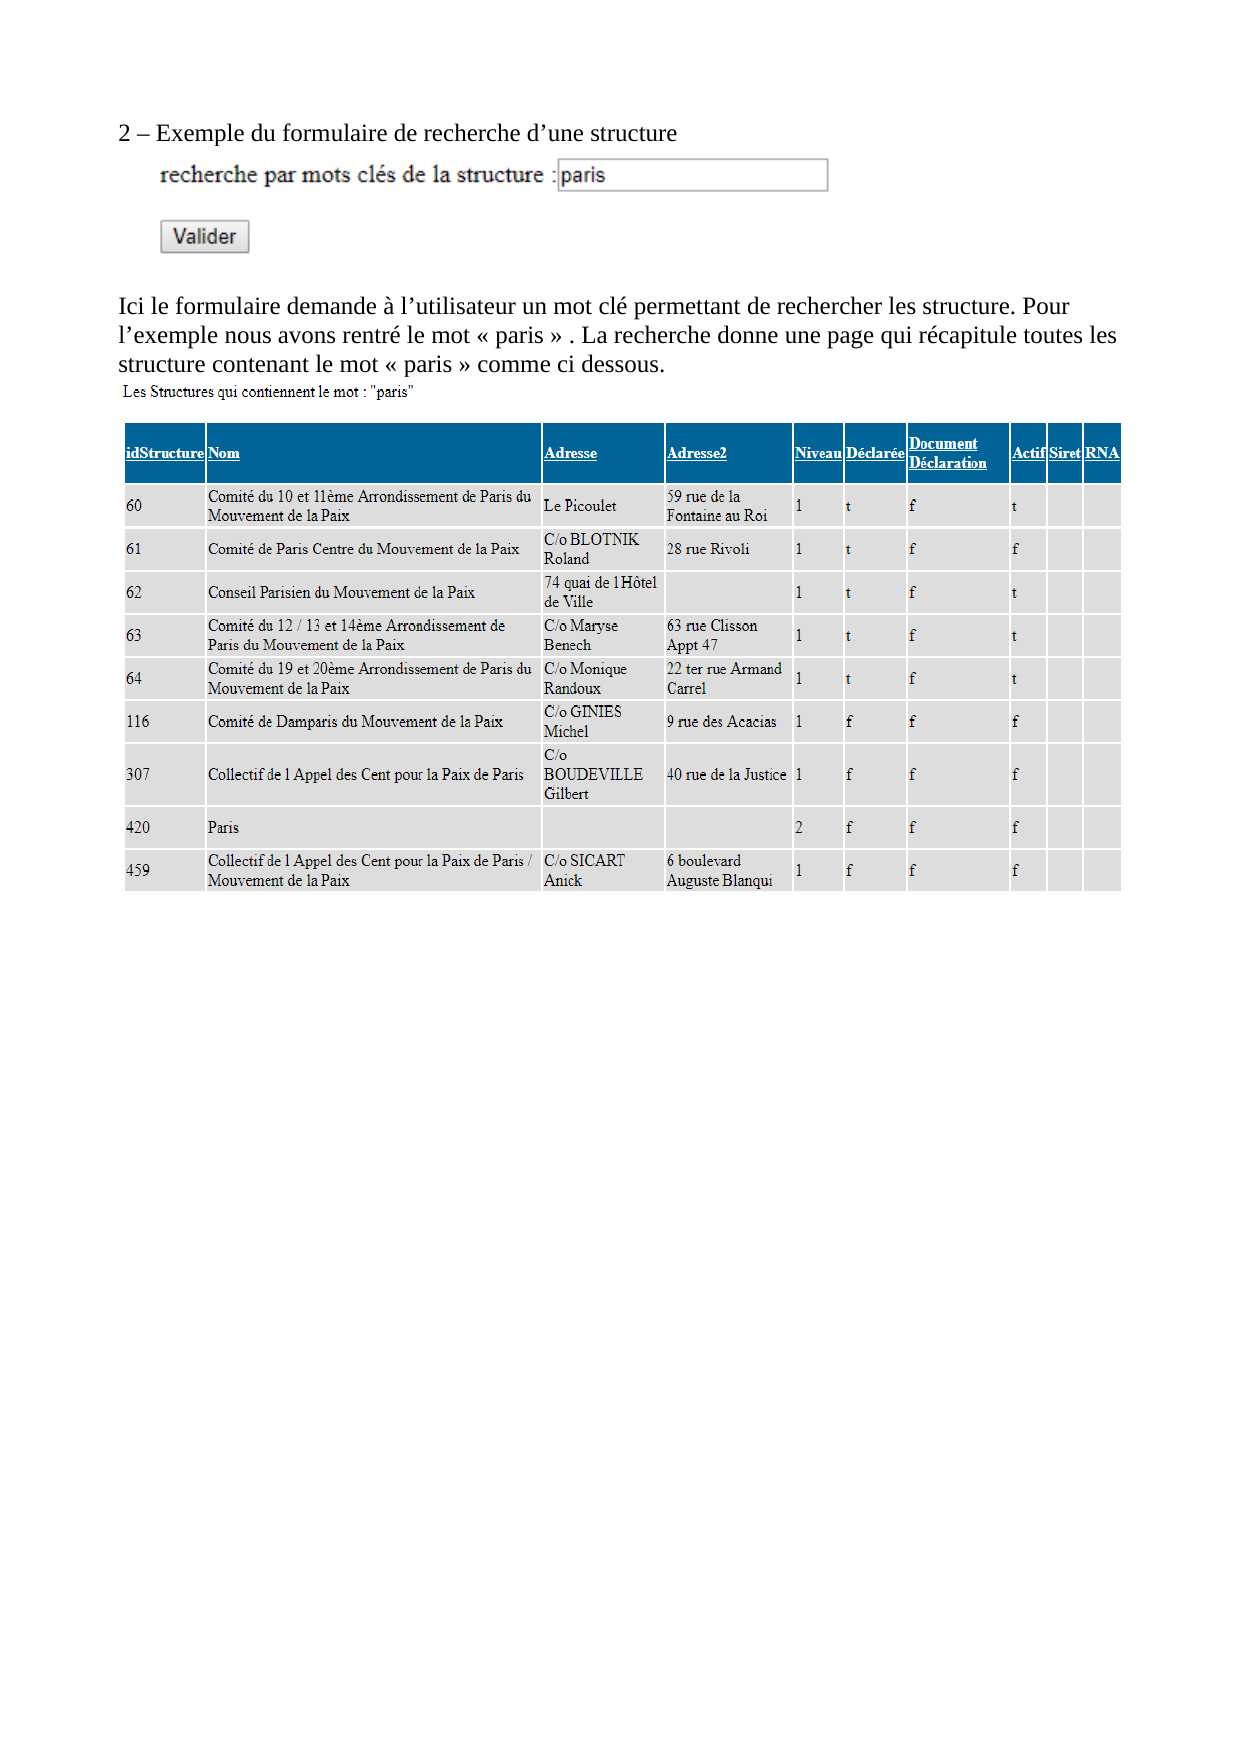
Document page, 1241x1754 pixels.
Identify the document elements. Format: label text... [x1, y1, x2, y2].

text Ici le formulaire demande à l’utilisateur un mot clé permettant de rechercher les structure. Pour l’exemple nous avons rentré le mot « paris » . La recherche donne une page qui récapitule toutes les structure contenant le mot « paris » comme ci dessous. [118, 291, 1122, 377]
text 2 – Exemple du formulaire de recherche d’une structure [118, 118, 1122, 147]
picture [156, 146, 849, 263]
picture [118, 377, 1123, 926]
